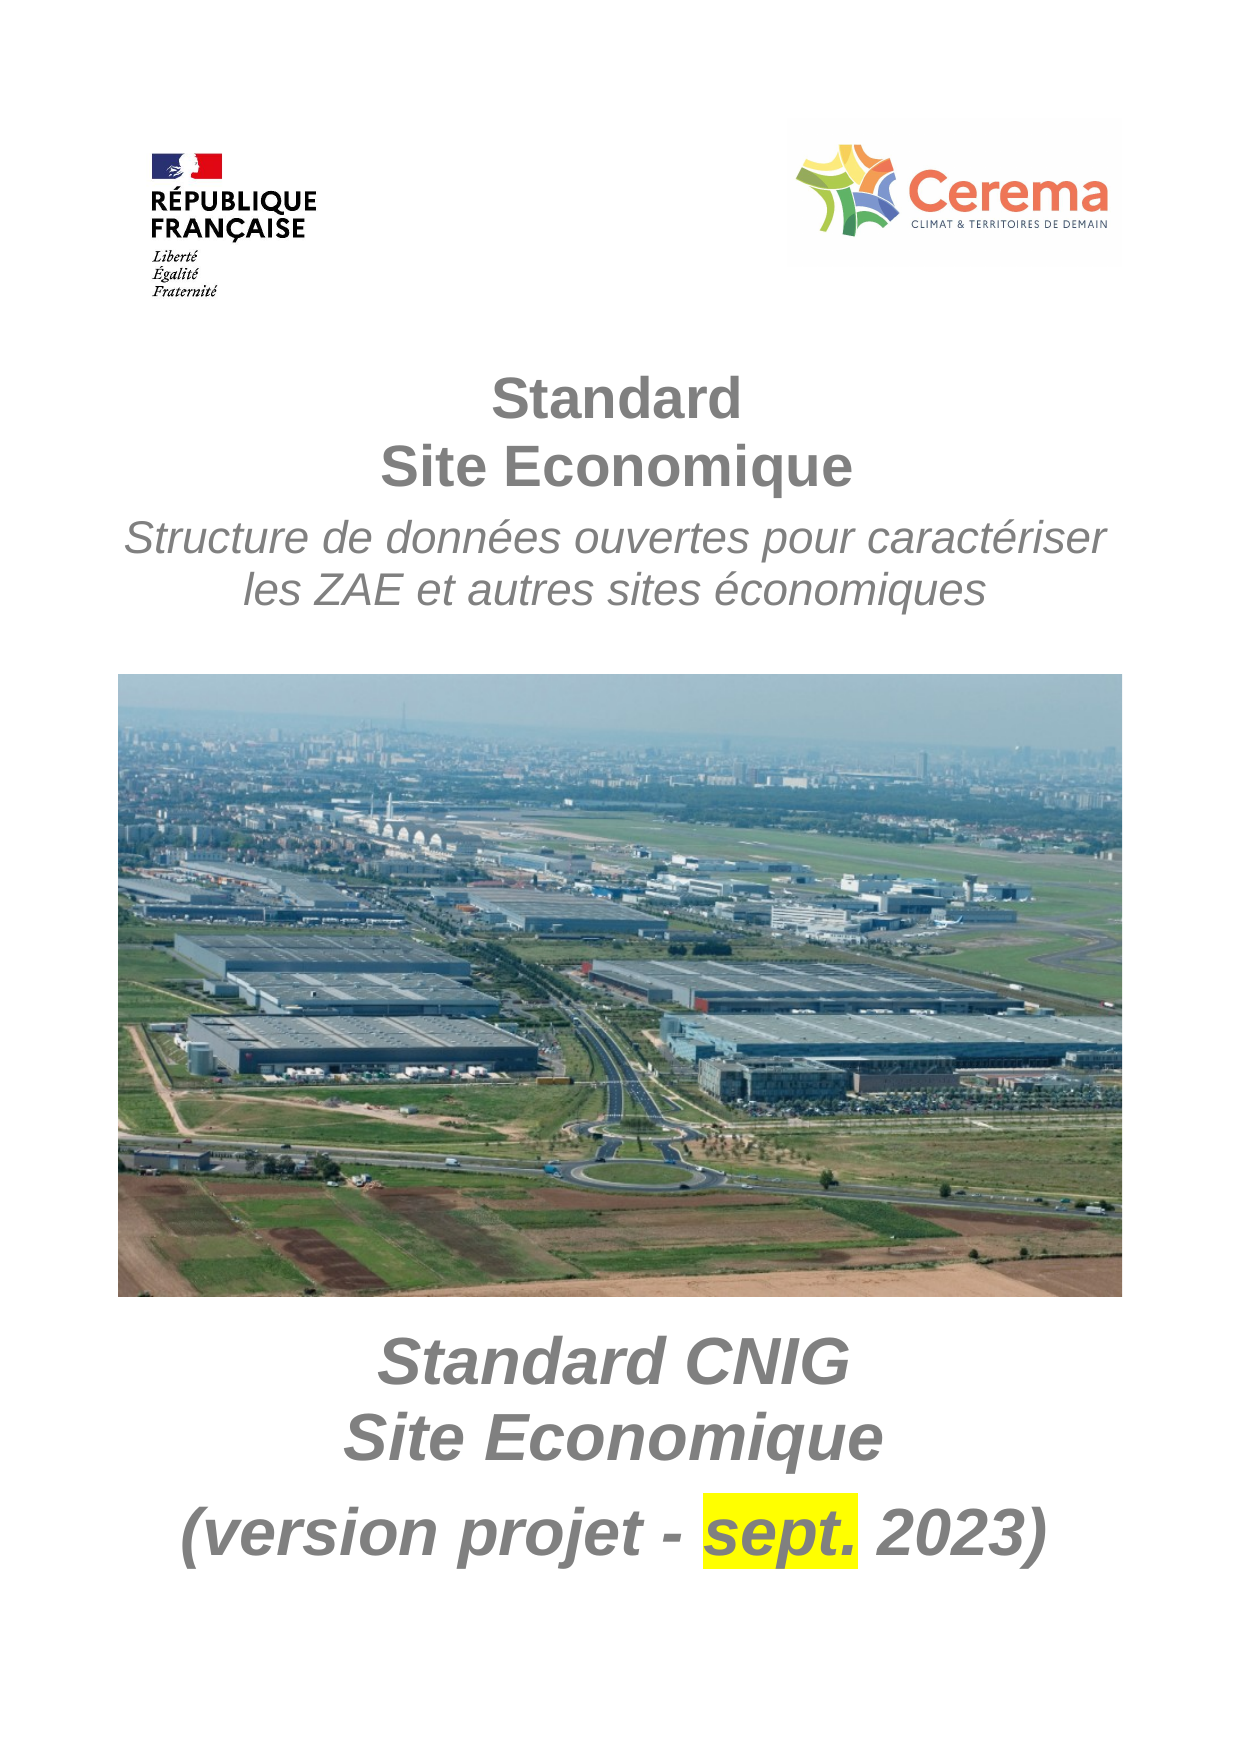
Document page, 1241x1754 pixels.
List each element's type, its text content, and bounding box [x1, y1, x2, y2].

table_cell [118, 645, 1122, 674]
table_header [787, 267, 1122, 335]
table_header [453, 118, 787, 335]
table_header [118, 118, 453, 335]
picture [118, 674, 1123, 1297]
picture [787, 118, 1123, 267]
table_cell Standard CNIG Site Economique (version projet - sept. 2023) [118, 1322, 1122, 1569]
table_cell Standard Site Economique Structure de données ouvertes pour caractériser les ZAE et autres sites économiques [118, 335, 1122, 645]
picture [118, 118, 354, 332]
table_cell [118, 1297, 1122, 1322]
